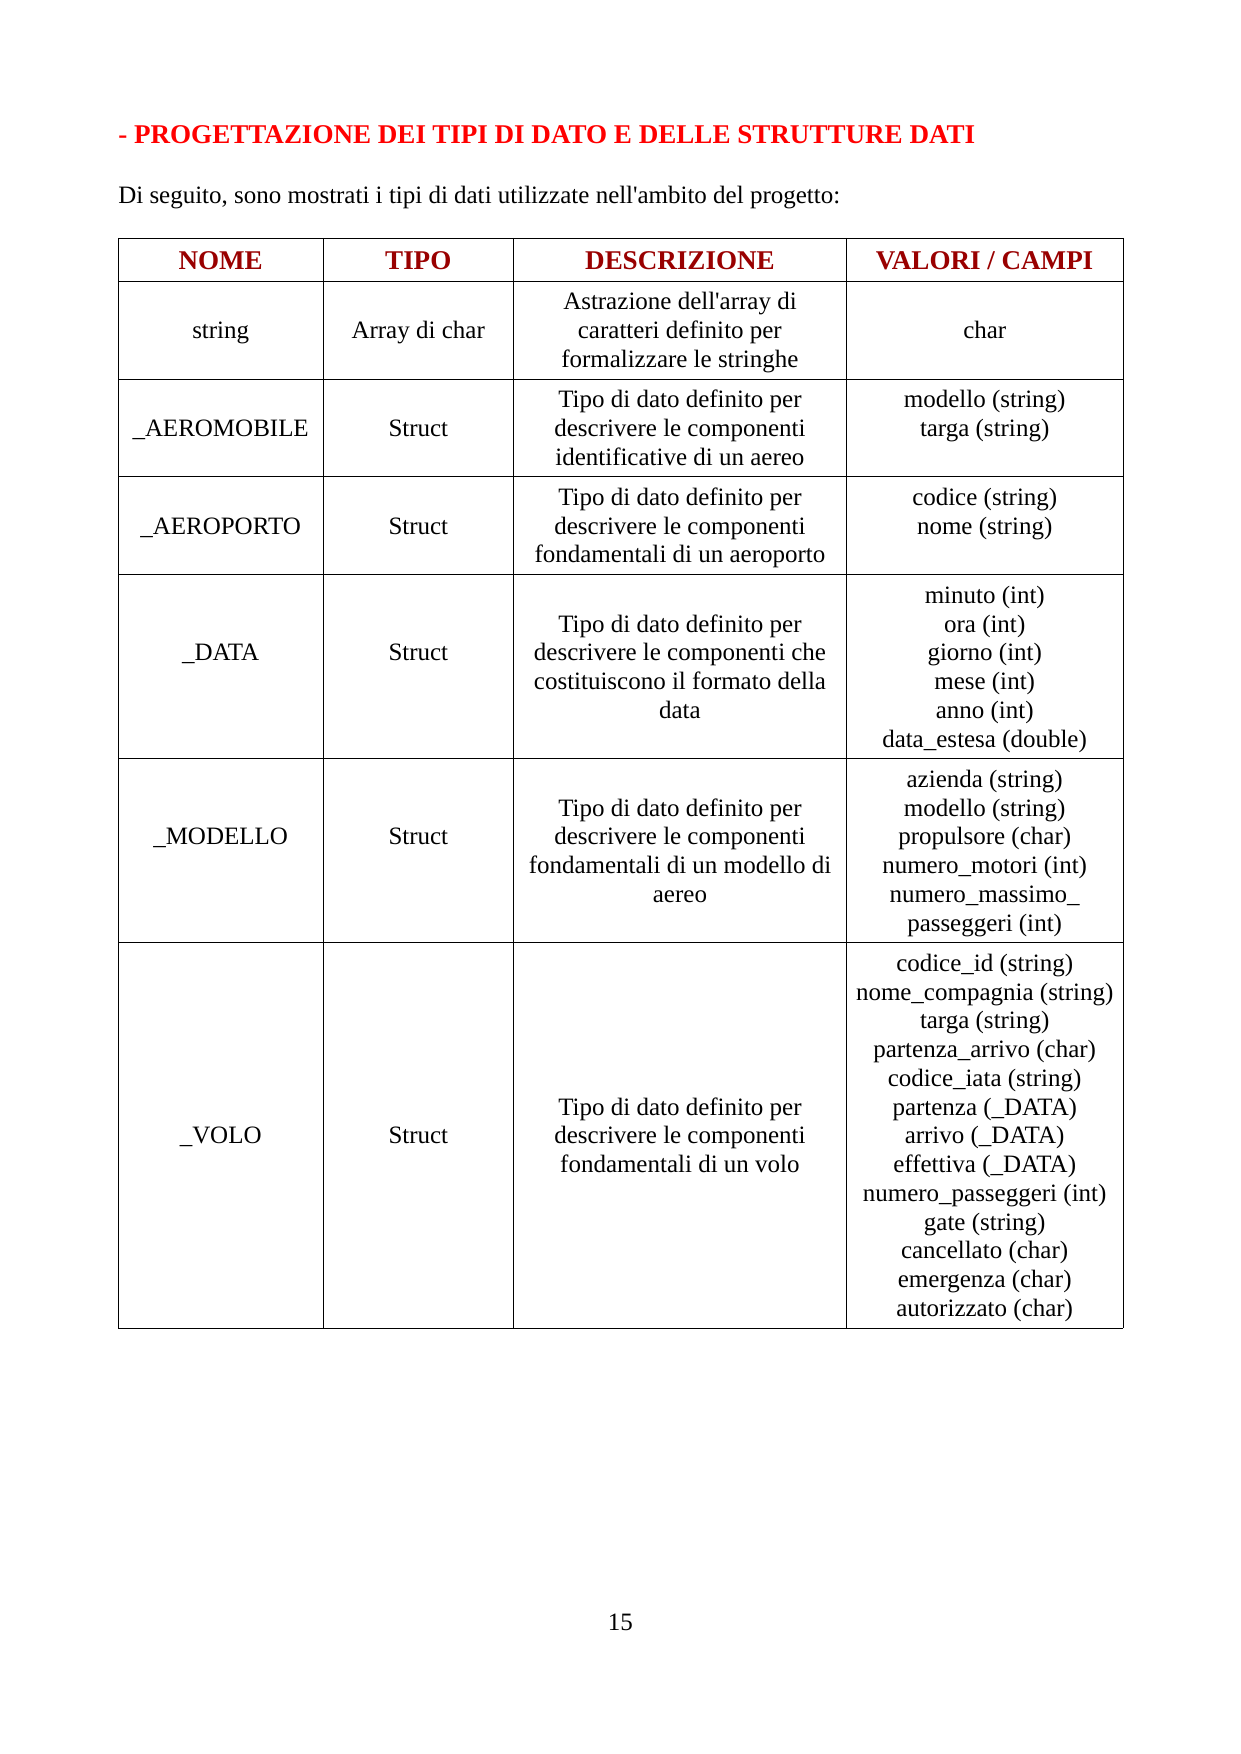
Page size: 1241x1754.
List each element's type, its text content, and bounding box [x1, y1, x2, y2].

table_header TIPO [324, 239, 513, 281]
table_cell modello (string) targa (string) [847, 380, 1123, 476]
table_cell _AEROPORTO [119, 477, 323, 574]
text - PROGETTAZIONE DEI TIPI DI DATO E DELLE STRUTTURE DATI [118, 118, 1122, 149]
table_cell Struct [324, 943, 513, 1327]
table_cell Astrazione dell'array di caratteri definito per formalizzare le stringhe [514, 282, 846, 378]
table_cell Struct [324, 759, 513, 942]
table_cell Struct [324, 380, 513, 476]
table_header VALORI / CAMPI [847, 239, 1123, 281]
table_cell Tipo di dato definito per descrivere le componenti identificative di un aereo [514, 380, 846, 476]
table_cell Tipo di dato definito per descrivere le componenti fondamentali di un volo [514, 943, 846, 1327]
table_cell char [847, 282, 1123, 378]
table_cell _MODELLO [119, 759, 323, 942]
table_header DESCRIZIONE [514, 239, 846, 281]
table_cell string [119, 282, 323, 378]
table_cell codice (string) nome (string) [847, 477, 1123, 574]
table_header NOME [119, 239, 323, 281]
table_cell Struct [324, 477, 513, 574]
table_cell codice_id (string) nome_compagnia (string) targa (string) partenza_arrivo (char) codice_iata (string) partenza (_DATA) arrivo (_DATA) effettiva (_DATA) numero_passeggeri (int) gate (string) cancellato (char) emergenza (char) autorizzato (char) [847, 943, 1123, 1327]
table_cell Tipo di dato definito per descrivere le componenti che costituiscono il formato della data [514, 575, 846, 758]
text Di seguito, sono mostrati i tipi di dati utilizzate nell'ambito del progetto: [118, 180, 1122, 209]
table_cell Tipo di dato definito per descrivere le componenti fondamentali di un aeroporto [514, 477, 846, 574]
table_cell minuto (int) ora (int) giorno (int) mese (int) anno (int) data_estesa (double) [847, 575, 1123, 758]
table_cell Struct [324, 575, 513, 758]
table_cell Array di char [324, 282, 513, 378]
table_cell _DATA [119, 575, 323, 758]
table_cell _AEROMOBILE [119, 380, 323, 476]
table_cell _VOLO [119, 943, 323, 1327]
table_cell azienda (string) modello (string) propulsore (char) numero_motori (int) numero_massimo_ passeggeri (int) [847, 759, 1123, 942]
table_cell Tipo di dato definito per descrivere le componenti fondamentali di un modello di aereo [514, 759, 846, 942]
